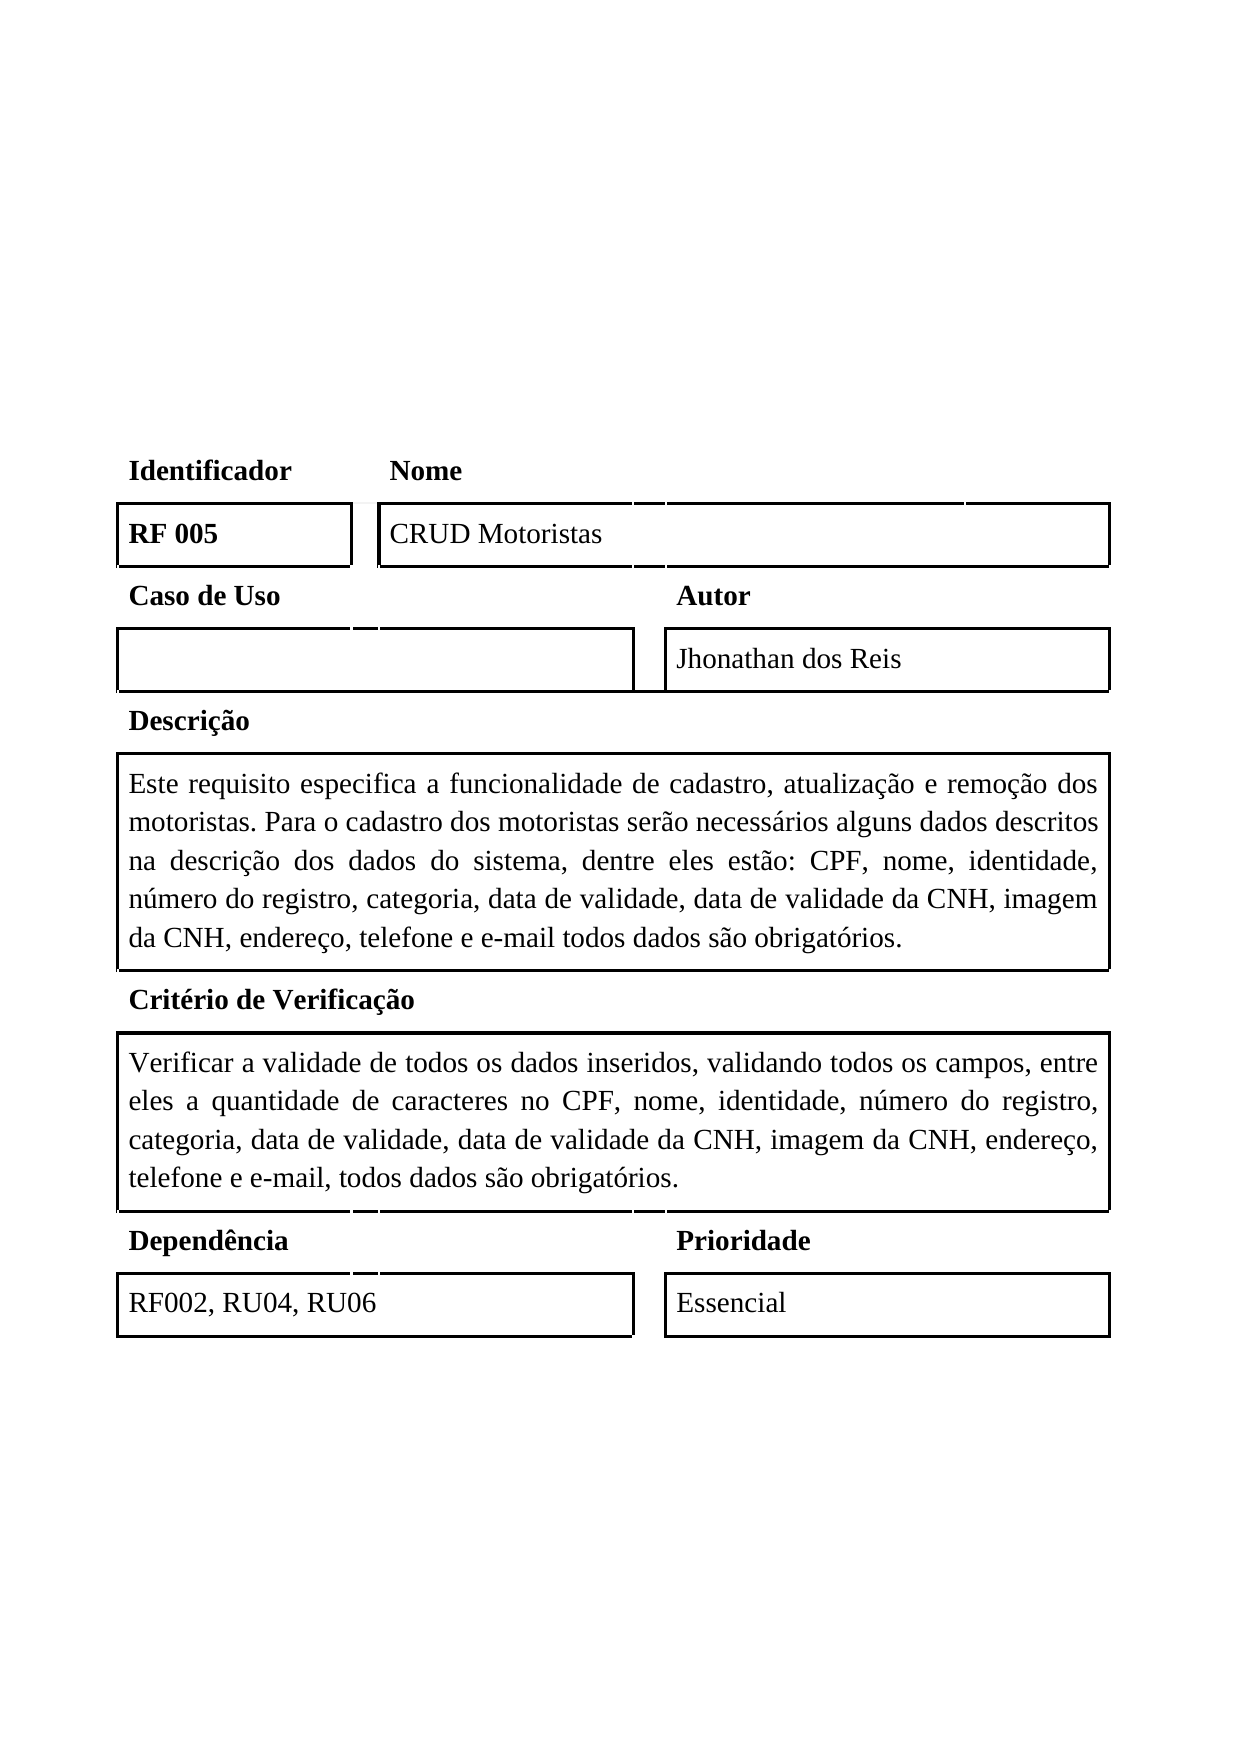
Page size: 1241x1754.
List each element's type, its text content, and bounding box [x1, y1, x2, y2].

table_cell [353, 1213, 378, 1272]
table_cell Prioridade [667, 1213, 1109, 1272]
table_cell Este requisito especifica a funcionalidade de cadastro, atualização e remoção dos motoristas. Para o cadastro dos motoristas serão necessários alguns dados descritos na descrição dos dados do sistema, dentre eles estão: CPF, nome, identidade, número do registro, categoria, data de validade, data de validade da CNH, imagem da CNH, endereço, telefone e e-mail todos dados são obrigatórios. [119, 755, 1108, 969]
table_cell [353, 504, 377, 565]
table_cell Essencial [667, 1275, 1108, 1334]
table_cell [634, 1213, 665, 1272]
table_cell Critério de Verificação [119, 972, 1109, 1031]
table_header Identificador [119, 443, 350, 502]
table_cell [634, 568, 665, 627]
table_cell Descrição [119, 693, 1109, 752]
table_header [634, 443, 665, 502]
table_cell Caso de Uso [119, 568, 350, 627]
table_cell CRUD Motoristas [381, 505, 1108, 565]
table_cell [380, 1213, 632, 1272]
table_cell [380, 568, 632, 627]
table_cell [353, 567, 378, 627]
table_cell Dependência [119, 1213, 350, 1272]
table_header Nome [380, 443, 632, 502]
table_cell [635, 630, 664, 690]
table_header [353, 443, 378, 502]
table_cell Autor [667, 568, 1109, 627]
table_cell Jhonathan dos Reis [667, 630, 1108, 690]
table_cell [635, 1275, 664, 1334]
table_cell [119, 630, 632, 690]
table_cell RF 005 [119, 505, 350, 565]
table_header [667, 443, 964, 502]
table_cell RF002, RU04, RU06 [119, 1275, 632, 1334]
table_header [966, 443, 1109, 502]
table_cell Verificar a validade de todos os dados inseridos, validando todos os campos, entre eles a quantidade de caracteres no CPF, nome, identidade, número do registro, categoria, data de validade, data de validade da CNH, imagem da CNH, endereço, telefone e e-mail, todos dados são obrigatórios. [119, 1035, 1108, 1209]
